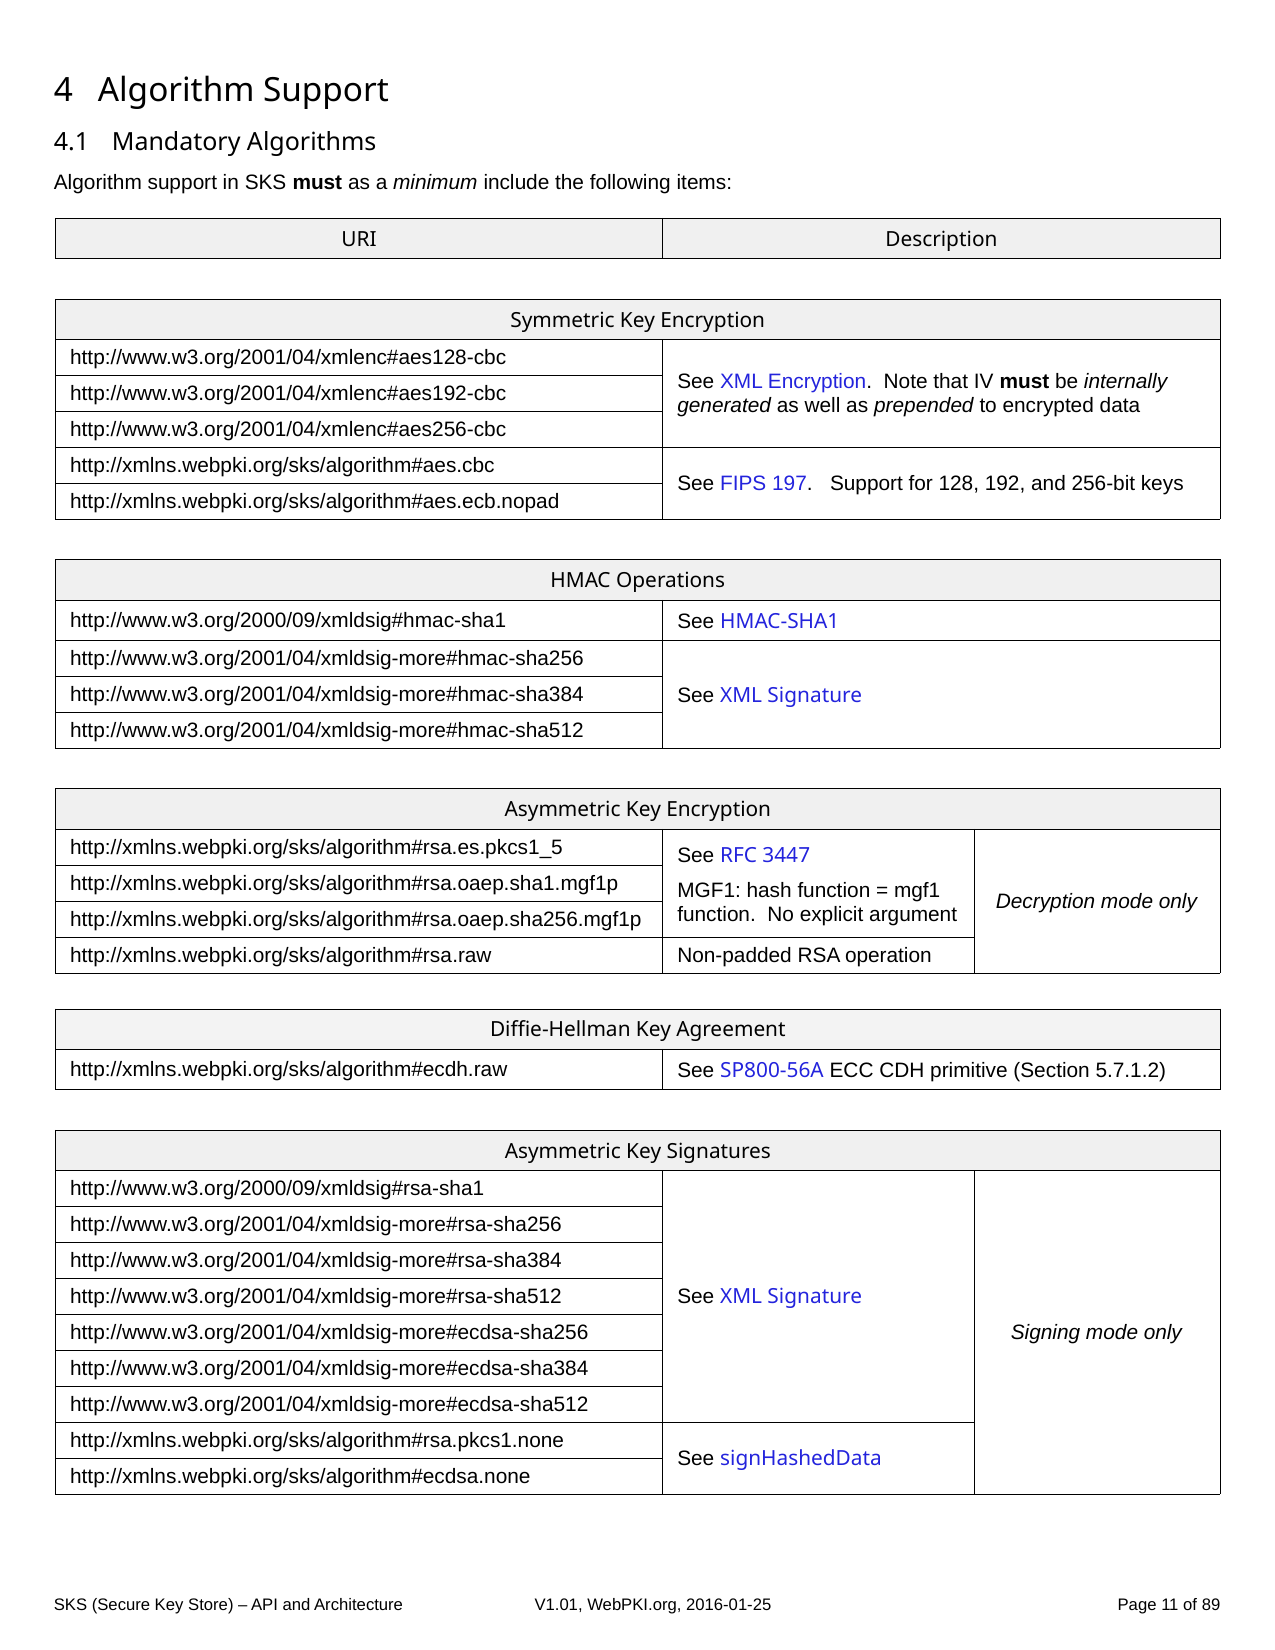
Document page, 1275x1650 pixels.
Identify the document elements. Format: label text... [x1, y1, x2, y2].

table_cell Asymmetric Key Signatures [56, 1131, 1220, 1170]
table_cell Signing mode only [975, 1171, 1220, 1493]
table_cell http://www.w3.org/2001/04/xmldsig-more#ecdsa-sha256 [56, 1315, 662, 1350]
table_cell http://xmlns.webpki.org/sks/algorithm#rsa.raw [56, 938, 662, 972]
table_cell http://www.w3.org/2001/04/xmlenc#aes192-cbc [56, 376, 662, 411]
table_cell See FIPS 197. Support for 128, 192, and 256-bit keys [663, 448, 1220, 519]
table_cell http://www.w3.org/2001/04/xmldsig-more#ecdsa-sha512 [56, 1387, 662, 1422]
table_cell http://www.w3.org/2001/04/xmldsig-more#hmac-sha512 [56, 713, 662, 748]
table_cell http://xmlns.webpki.org/sks/algorithm#ecdsa.none [56, 1459, 662, 1493]
table_cell http://www.w3.org/2001/04/xmlenc#aes128-cbc [56, 340, 662, 375]
subtitle Algorithm Support [54, 66, 1221, 111]
table_cell http://xmlns.webpki.org/sks/algorithm#aes.ecb.nopad [56, 484, 662, 519]
table_cell Decryption mode only [975, 830, 1220, 972]
table_cell http://www.w3.org/2001/04/xmldsig-more#rsa-sha512 [56, 1279, 662, 1314]
subtitle Mandatory Algorithms [54, 123, 1221, 158]
table_cell [55, 974, 1220, 1008]
table_cell Diffie-Hellman Key Agreement [56, 1010, 1220, 1049]
table_cell See XML Signature [663, 641, 1220, 748]
table_header Description [663, 219, 1220, 258]
table_cell See RFC 3447 MGF1: hash function = mgf1 function. No explicit argument [663, 830, 974, 937]
table_cell Asymmetric Key Encryption [56, 789, 1220, 829]
table_cell See XML Encryption. Note that IV must be internally generated as well as prepended to encrypted data [663, 340, 1220, 447]
table_cell See HMAC-SHA1 [663, 601, 1220, 640]
table_cell http://xmlns.webpki.org/sks/algorithm#rsa.oaep.sha256.mgf1p [56, 902, 662, 937]
table_cell http://www.w3.org/2001/04/xmlenc#aes256-cbc [56, 412, 662, 447]
table_cell http://www.w3.org/2001/04/xmldsig-more#ecdsa-sha384 [56, 1351, 662, 1386]
table_cell [55, 520, 1220, 559]
table_cell [55, 1090, 1220, 1130]
table_header URI [56, 219, 662, 258]
table_cell See signHashedData [663, 1423, 974, 1493]
table_cell http://www.w3.org/2001/04/xmldsig-more#rsa-sha384 [56, 1243, 662, 1278]
table_cell http://www.w3.org/2000/09/xmldsig#hmac-sha1 [56, 601, 662, 640]
table_cell [55, 259, 1220, 299]
table_cell http://xmlns.webpki.org/sks/algorithm#ecdh.raw [56, 1050, 662, 1089]
table_cell http://www.w3.org/2001/04/xmldsig-more#hmac-sha256 [56, 641, 662, 676]
table_cell http://www.w3.org/2000/09/xmldsig#rsa-sha1 [56, 1171, 662, 1206]
table_cell HMAC Operations [56, 560, 1220, 600]
text Algorithm support in SKS must as a minimum include the following items: [54, 170, 1221, 218]
table_cell Non-padded RSA operation [663, 938, 974, 972]
table_cell http://xmlns.webpki.org/sks/algorithm#rsa.es.pkcs1_5 [56, 830, 662, 865]
table_cell http://www.w3.org/2001/04/xmldsig-more#rsa-sha256 [56, 1207, 662, 1242]
table_cell http://xmlns.webpki.org/sks/algorithm#rsa.oaep.sha1.mgf1p [56, 866, 662, 901]
table_cell See XML Signature [663, 1171, 974, 1422]
table_cell http://www.w3.org/2001/04/xmldsig-more#hmac-sha384 [56, 677, 662, 712]
table_cell Symmetric Key Encryption [56, 300, 1220, 339]
table_cell http://xmlns.webpki.org/sks/algorithm#aes.cbc [56, 448, 662, 483]
table_cell http://xmlns.webpki.org/sks/algorithm#rsa.pkcs1.none [56, 1423, 662, 1458]
table_cell See SP800-56A ECC CDH primitive (Section 5.7.1.2) [663, 1050, 1220, 1089]
table_cell [55, 749, 1220, 788]
